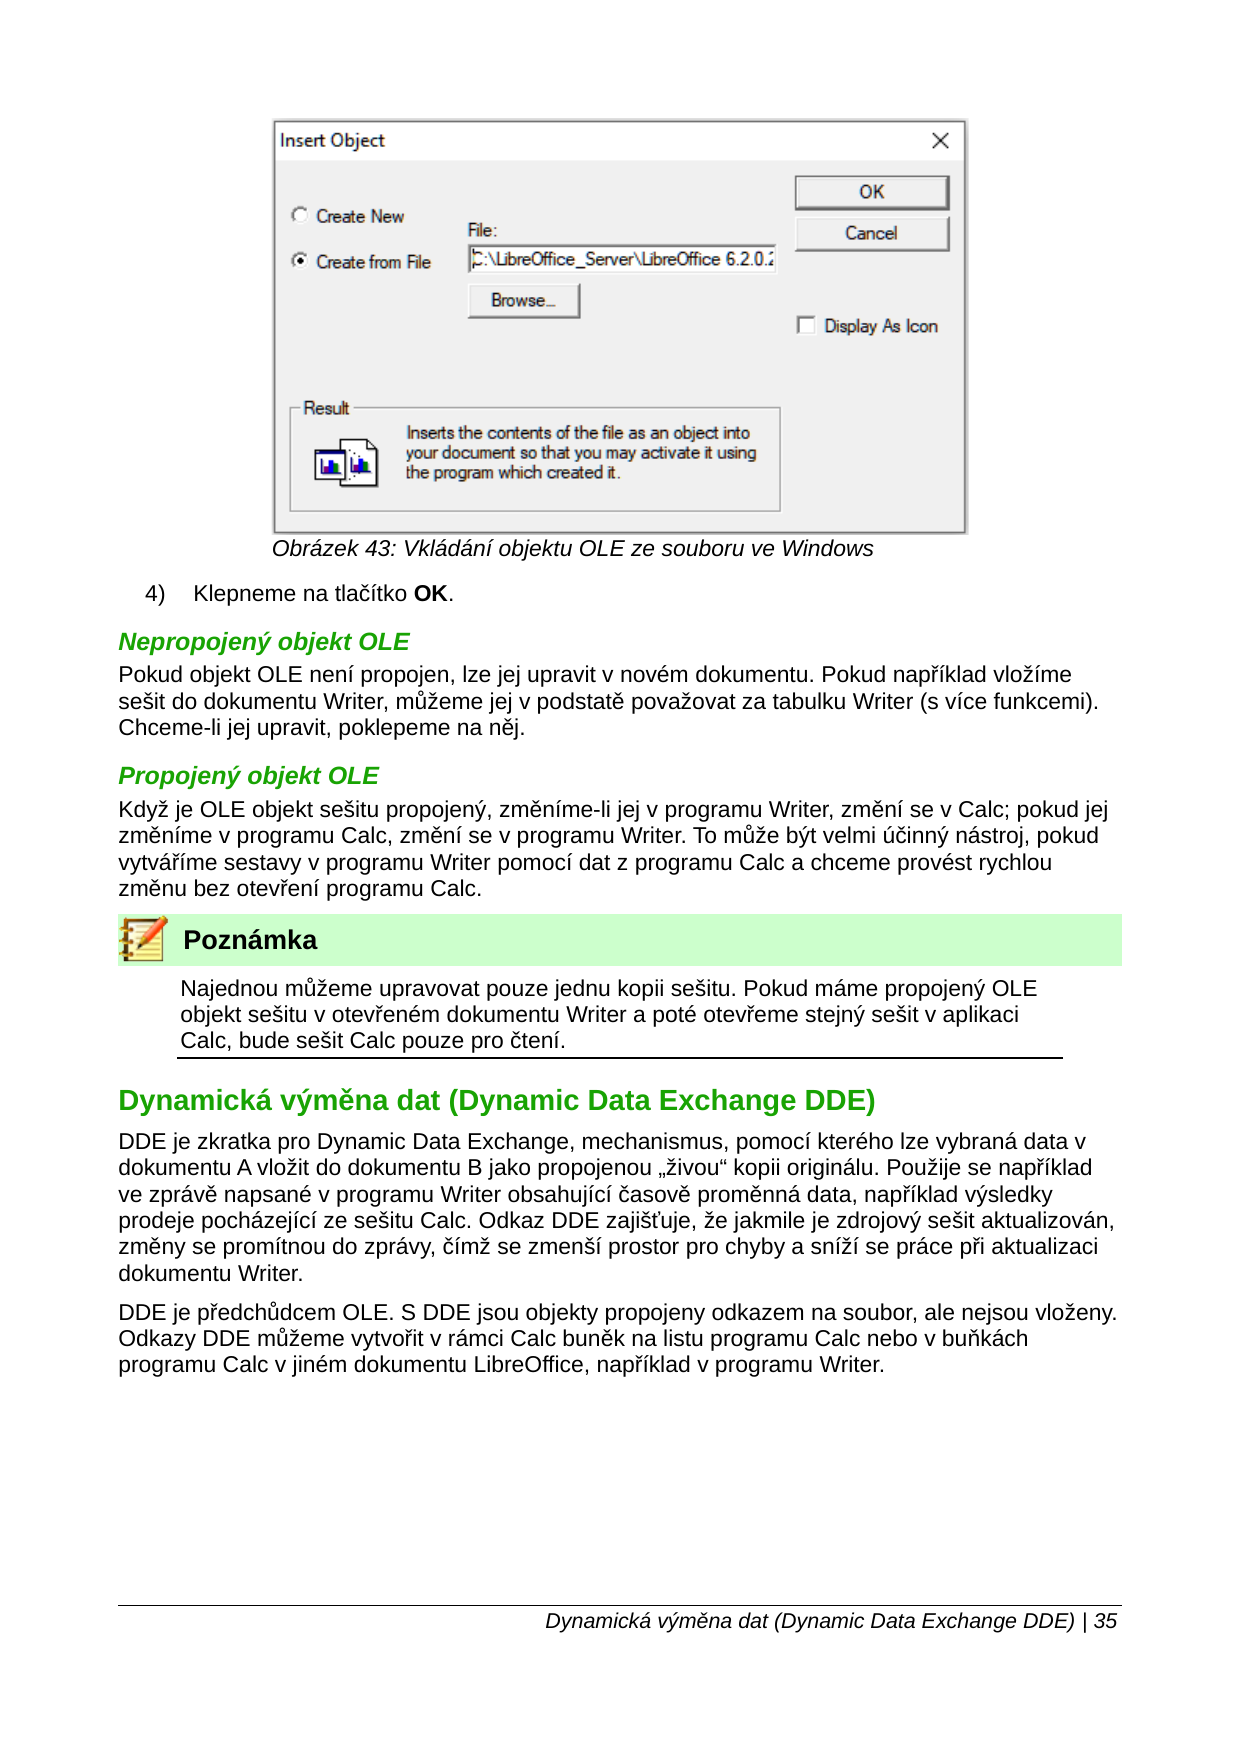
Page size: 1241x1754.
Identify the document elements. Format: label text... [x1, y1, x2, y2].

text DDE je předchůdcem OLE. S DDE jsou objekty propojeny odkazem na soubor, ale nejsou vloženy. Odkazy DDE můžeme vytvořit v rámci Calc buněk na listu programu Calc nebo v buňkách programu Calc v jiném dokumentu LibreOffice, například v programu Writer. [118, 1298, 1122, 1377]
subtitle Poznámka [118, 914, 1122, 966]
text DDE je zkratka pro Dynamic Data Exchange, mechanismus, pomocí kterého lze vybraná data v dokumentu A vložit do dokumentu B jako propojenou „živou“ kopii originálu. Použije se například ve zprávě napsané v programu Writer obsahující časově proměnná data, například výsledky prodeje pocházející ze sešitu Calc. Odkaz DDE zajišťuje, že jakmile je zdrojový sešit aktualizován, změny se promítnou do zprávy, čímž se zmenší prostor pro chyby a sníží se práce při aktualizaci dokumentu Writer. [118, 1128, 1122, 1286]
text Když je OLE objekt sešitu propojený, změníme-li jej v programu Writer, změní se v Calc; pokud jej změníme v programu Calc, změní se v programu Writer. To může být velmi účinný nástroj, pokud vytváříme sestavy v programu Writer pomocí dat z programu Calc a chceme provést rychlou změnu bez otevření programu Calc. [118, 796, 1122, 901]
text Obrázek 43: Vkládání objektu OLE ze souboru ve Windows [272, 535, 968, 561]
list Klepneme na tlačítko OK. [165, 580, 1122, 606]
subtitle Propojený objekt OLE [118, 761, 1122, 790]
subtitle Dynamická výměna dat (Dynamic Data Exchange DDE) [118, 1082, 1122, 1116]
picture [119, 914, 170, 965]
subtitle Nepropojený objekt OLE [118, 627, 1122, 655]
text Pokud objekt OLE není propojen, lze jej upravit v novém dokumentu. Pokud například vložíme sešit do dokumentu Writer, můžeme jej v podstatě považovat za tabulku Writer (s více funkcemi). Chceme-li jej upravit, poklepeme na něj. [118, 661, 1122, 740]
picture [271, 118, 969, 535]
text Najednou můžeme upravovat pouze jednu kopii sešitu. Pokud máme propojený OLE objekt sešitu v otevřeném dokumentu Writer a poté otevřeme stejný sešit v aplikaci Calc, bude sešit Calc pouze pro čtení. [177, 972, 1063, 1057]
